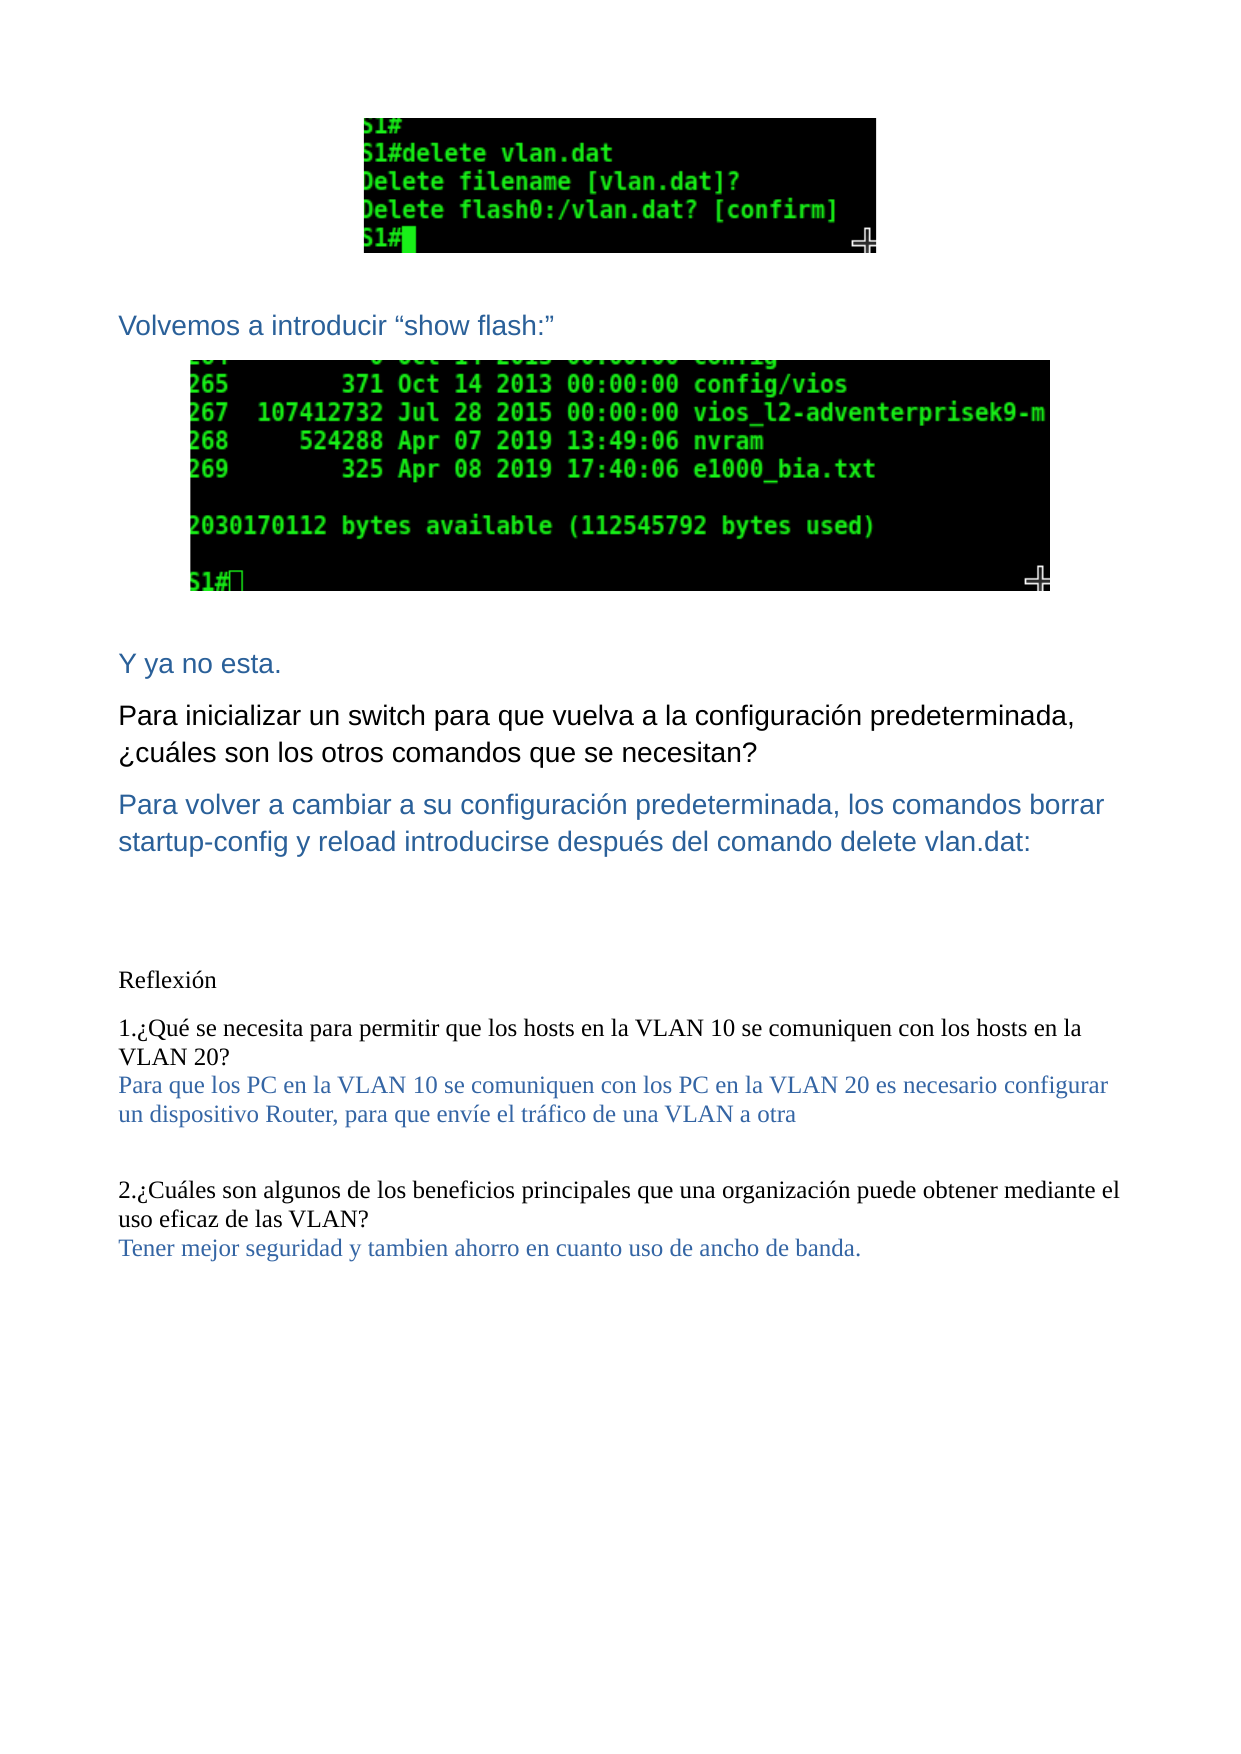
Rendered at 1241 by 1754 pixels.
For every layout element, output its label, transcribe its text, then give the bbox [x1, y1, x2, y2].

picture [363, 118, 877, 253]
text Tener mejor seguridad y tambien ahorro en cuanto uso de ancho de banda. [118, 1233, 1122, 1262]
list ¿Cuáles son algunos de los beneficios principales que una organización puede obtener mediante el uso eficaz de las VLAN? [118, 1175, 1122, 1233]
text Para inicializar un switch para que vuelva a la configuración predeterminada, ¿cuáles son los otros comandos que se necesitan? [118, 699, 1122, 768]
text Para que los PC en la VLAN 10 se comuniquen con los PC en la VLAN 20 es necesario configurar un dispositivo Router, para que envíe el tráfico de una VLAN a otra [118, 1070, 1122, 1128]
text Reflexión [118, 928, 1122, 994]
list ¿Qué se necesita para permitir que los hosts en la VLAN 10 se comuniquen con los hosts en la VLAN 20? [118, 1013, 1122, 1070]
text Para volver a cambiar a su configuración predeterminada, los comandos borrar startup-config y reload introducirse después del comando delete vlan.dat: [118, 788, 1122, 857]
text Volvemos a introducir “show flash:” [118, 309, 1122, 341]
picture [190, 360, 1050, 591]
text Y ya no esta. [118, 647, 1122, 679]
